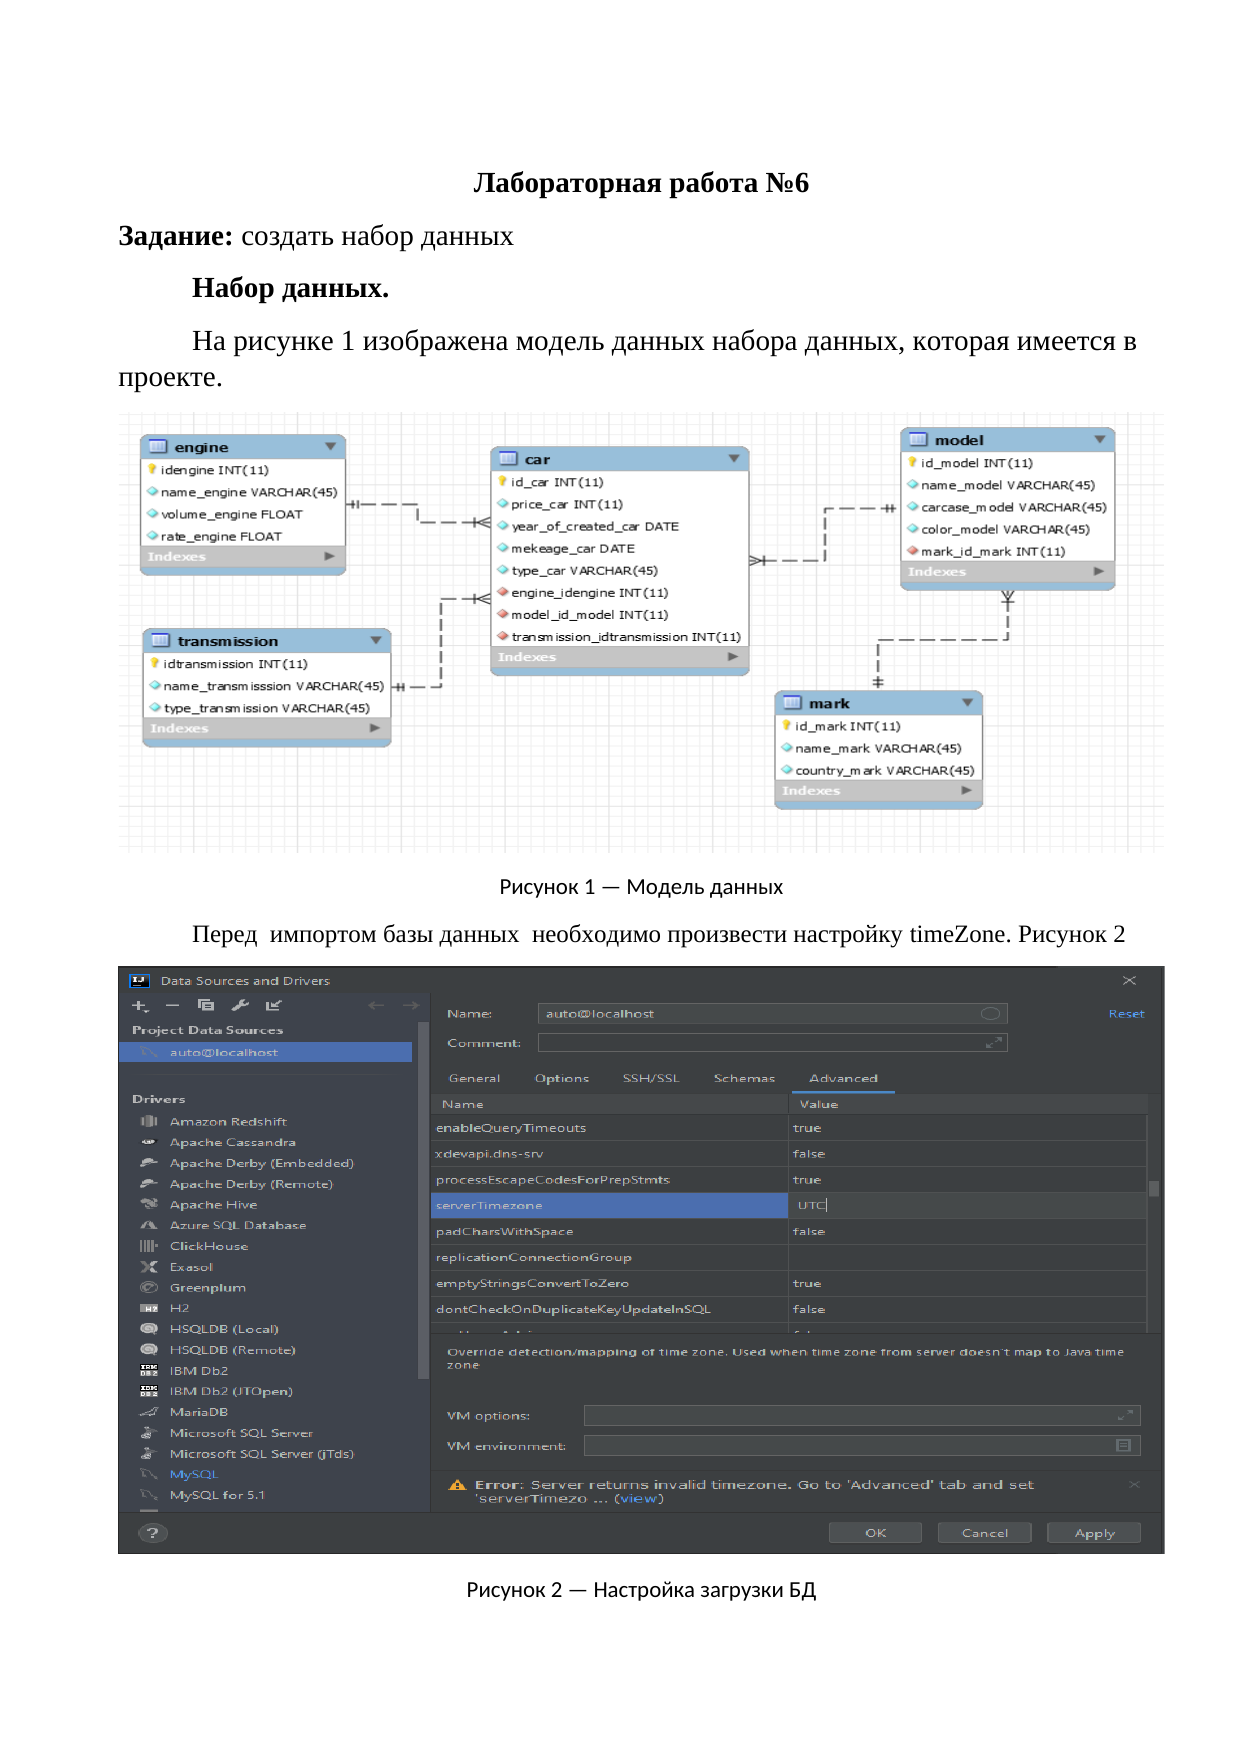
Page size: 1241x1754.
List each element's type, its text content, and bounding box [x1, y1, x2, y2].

text Рисунок 2 — Настройка загрузки БД [118, 1554, 1164, 1603]
text Рисунок 1 — Модель данных [118, 872, 1164, 900]
text Задание: создать набор данных [118, 218, 1164, 251]
picture [118, 966, 1165, 1554]
text Перед импортом базы данных необходимо произвести настройку timeZone. Рисунок 2 [118, 919, 1164, 947]
text Набор данных. [118, 271, 1164, 304]
text Лабораторная работа №6 [118, 165, 1164, 198]
text На рисунке 1 изображена модель данных набора данных, которая имеется в проекте. [118, 323, 1164, 393]
picture [118, 412, 1164, 853]
